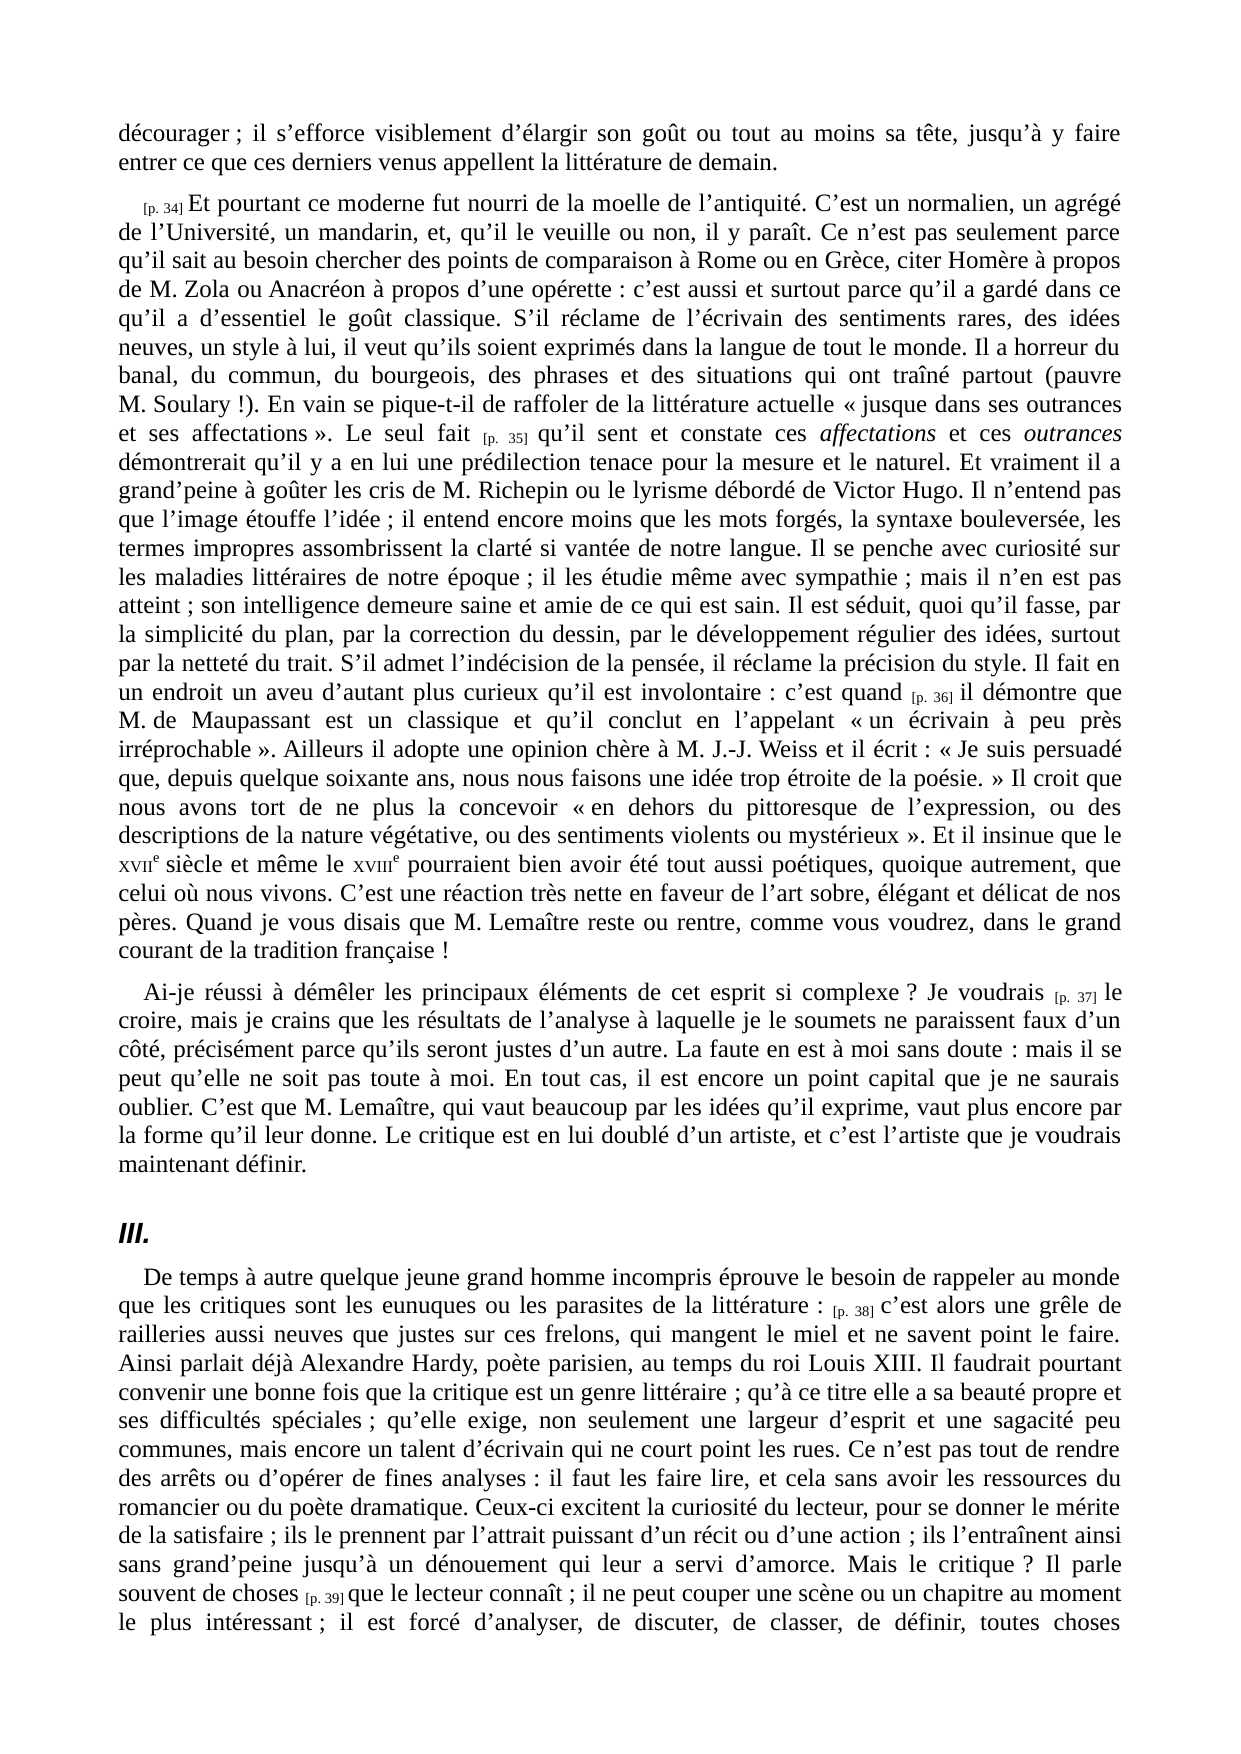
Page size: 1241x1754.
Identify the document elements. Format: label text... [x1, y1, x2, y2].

text [p. 34] Et pourtant ce moderne fut nourri de la moelle de l’antiquité. C’est un normalien, un agrégé de l’Université, un mandarin, et, qu’il le veuille ou non, il y paraît. Ce n’est pas seulement parce qu’il sait au besoin chercher des points de comparaison à Rome ou en Grèce, citer Homère à propos de M. Zola ou Anacréon à propos d’une opérette : c’est aussi et surtout parce qu’il a gardé dans ce qu’il a d’essentiel le goût classique. S’il réclame de l’écrivain des sentiments rares, des idées neuves, un style à lui, il veut qu’ils soient exprimés dans la langue de tout le monde. Il a horreur du banal, du commun, du bourgeois, des phrases et des situations qui ont traîné partout (pauvre M. Soulary !). En vain se pique-t-il de raffoler de la littérature actuelle « jusque dans ses outrances et ses affectations ». Le seul fait [p. 35] qu’il sent et constate ces affectations et ces outrances démontrerait qu’il y a en lui une prédilection tenace pour la mesure et le naturel. Et vraiment il a grand’peine à goûter les cris de M. Richepin ou le lyrisme débordé de Victor Hugo. Il n’entend pas que l’image étouffe l’idée ; il entend encore moins que les mots forgés, la syntaxe bouleversée, les termes impropres assombrissent la clarté si vantée de notre langue. Il se penche avec curiosité sur les maladies littéraires de notre époque ; il les étudie même avec sympathie ; mais il n’en est pas atteint ; son intelligence demeure saine et amie de ce qui est sain. Il est séduit, quoi qu’il fasse, par la simplicité du plan, par la correction du dessin, par le développement régulier des idées, surtout par la netteté du trait. S’il admet l’indécision de la pensée, il réclame la précision du style. Il fait en un endroit un aveu d’autant plus curieux qu’il est involontaire : c’est quand [p. 36] il démontre que M. de Maupassant est un classique et qu’il conclut en l’appelant « un écrivain à peu près irréprochable ». Ailleurs il adopte une opinion chère à M. J.-J. Weiss et il écrit : « Je suis persuadé que, depuis quelque soixante ans, nous nous faisons une idée trop étroite de la poésie. » Il croit que nous avons tort de ne plus la concevoir « en dehors du pittoresque de l’expression, ou des descriptions de la nature végétative, ou des sentiments violents ou mystérieux ». Et il insinue que le xviie siècle et même le xviiie pourraient bien avoir été tout aussi poétiques, quoique autrement, que celui où nous vivons. C’est une réaction très nette en faveur de l’art sobre, élégant et délicat de nos pères. Quand je vous disais que M. Lemaître reste ou rentre, comme vous voudrez, dans le grand courant de la tradition française ! [118, 188, 1122, 964]
subtitle III. [118, 1216, 1122, 1249]
text Ai-je réussi à démêler les principaux éléments de cet esprit si complexe ? Je voudrais [p. 37] le croire, mais je crains que les résultats de l’analyse à laquelle je le soumets ne paraissent faux d’un côté, précisément parce qu’ils seront justes d’un autre. La faute en est à moi sans doute : mais il se peut qu’elle ne soit pas toute à moi. En tout cas, il est encore un point capital que je ne saurais oublier. C’est que M. Lemaître, qui vaut beaucoup par les idées qu’il exprime, vaut plus encore par la forme qu’il leur donne. Le critique est en lui doublé d’un artiste, et c’est l’artiste que je voudrais maintenant définir. [118, 977, 1122, 1178]
text De temps à autre quelque jeune grand homme incompris éprouve le besoin de rappeler au monde que les critiques sont les eunuques ou les parasites de la littérature : [p. 38] c’est alors une grêle de railleries aussi neuves que justes sur ces frelons, qui mangent le miel et ne savent point le faire. Ainsi parlait déjà Alexandre Hardy, poète parisien, au temps du roi Louis XIII. Il faudrait pourtant convenir une bonne fois que la critique est un genre littéraire ; qu’à ce titre elle a sa beauté propre et ses difficultés spéciales ; qu’elle exige, non seulement une largeur d’esprit et une sagacité peu communes, mais encore un talent d’écrivain qui ne court point les rues. Ce n’est pas tout de rendre des arrêts ou d’opérer de fines analyses : il faut les faire lire, et cela sans avoir les ressources du romancier ou du poète dramatique. Ceux-ci excitent la curiosité du lecteur, pour se donner le mérite de la satisfaire ; ils le prennent par l’attrait puissant d’un récit ou d’une action ; ils l’entraînent ainsi sans grand’peine jusqu’à un dénouement qui leur a servi d’amorce. Mais le critique ? Il parle souvent de choses [p. 39] que le lecteur connaît ; il ne peut couper une scène ou un chapitre au moment le plus intéressant ; il est forcé d’analyser, de discuter, de classer, de définir, toutes choses [118, 1262, 1122, 1635]
text décourager ; il s’efforce visiblement d’élargir son goût ou tout au moins sa tête, jusqu’à y faire entrer ce que ces derniers venus appellent la littérature de demain. [118, 118, 1122, 176]
